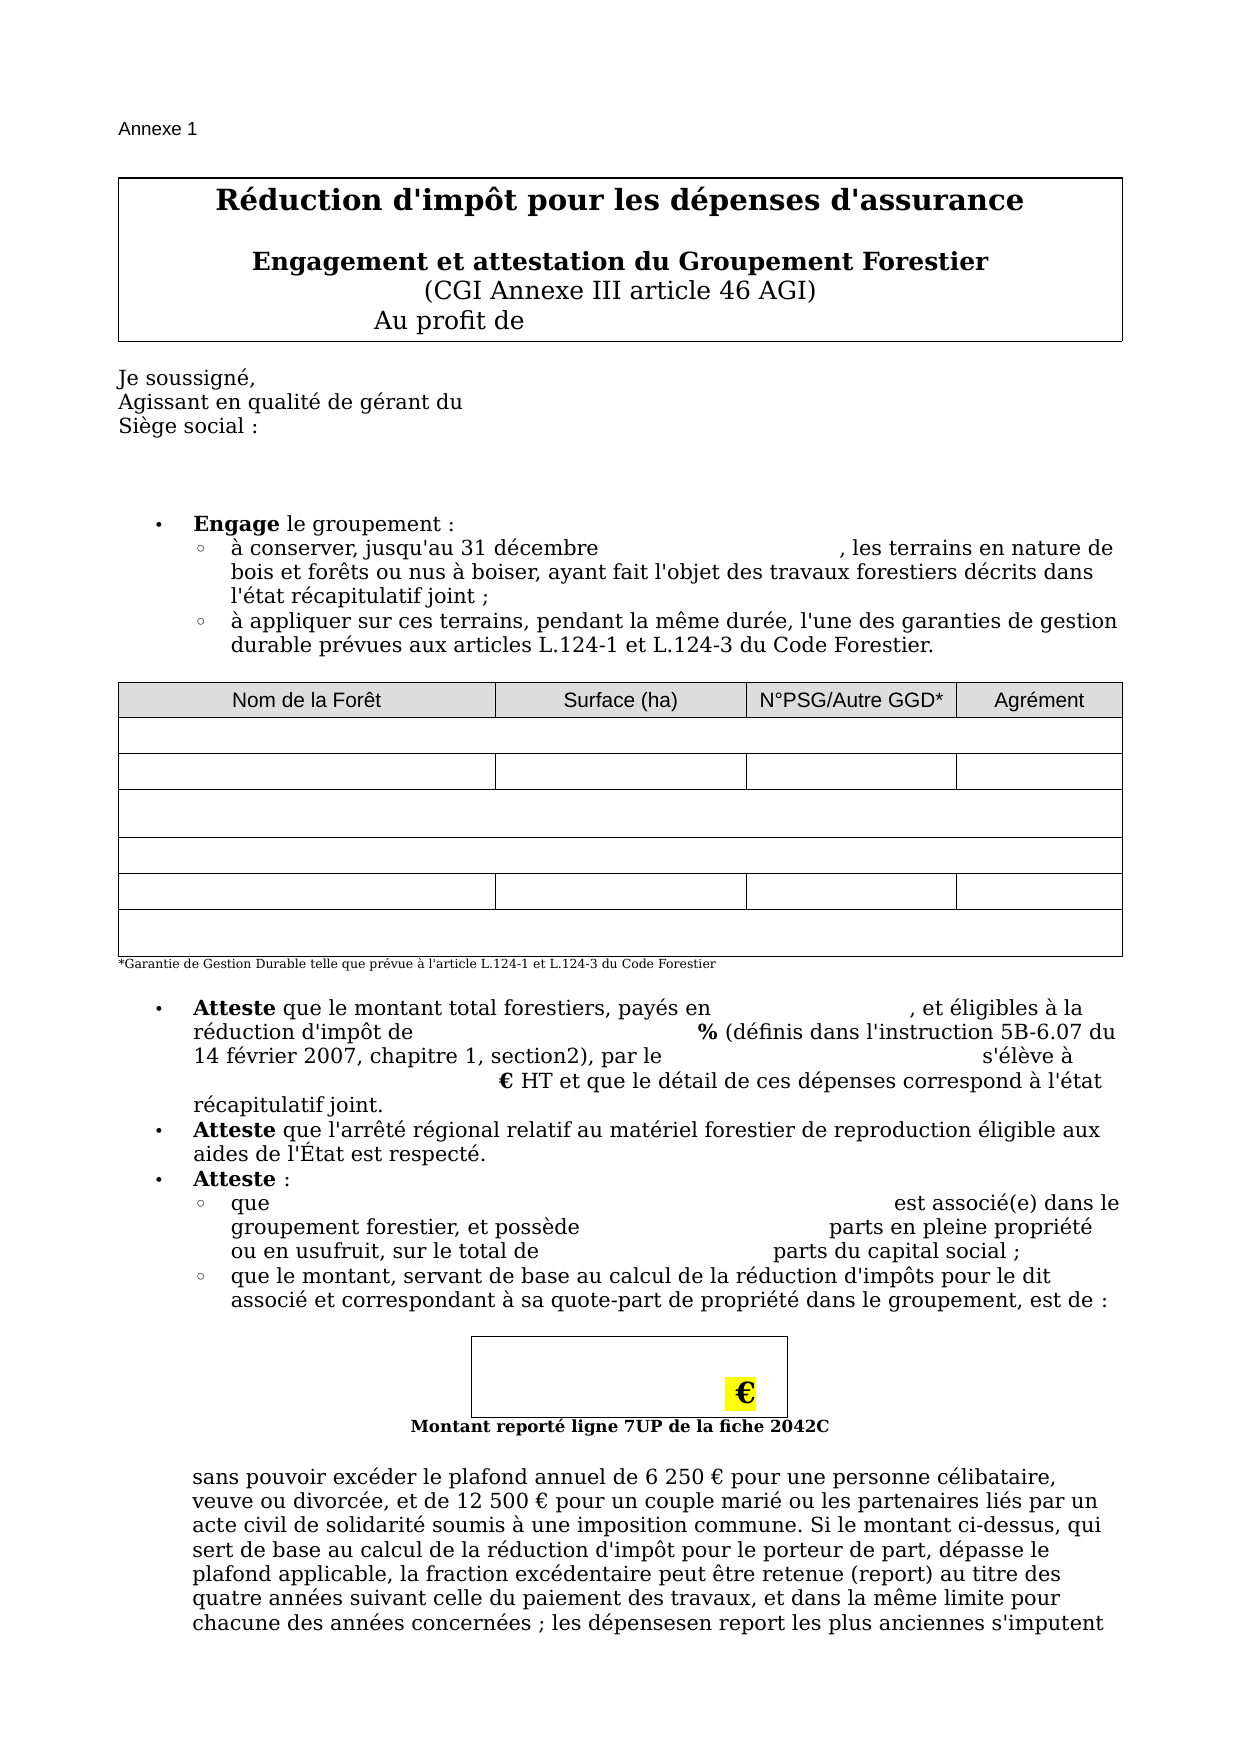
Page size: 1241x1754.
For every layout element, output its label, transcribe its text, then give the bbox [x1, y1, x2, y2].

table_header Nom de la Forêt [119, 683, 495, 717]
list que <objects[0].member.parties[0].party.addresses[0].full_address> est associé(e) dans le groupement forestier, et possède <objects[0].totmember> parts en pleine propriété ou en usufruit, sur le total de <objects[0].totgroup> parts du capital social ; [193, 1191, 1122, 1264]
list Atteste que l'arrêté régional relatif au matériel forestier de reproduction éligible aux aides de l'État est respecté. [156, 1118, 1122, 1166]
table_header Réduction d'impôt pour les dépenses d'assurance <objects[0].annee> Engagement et attestation du Groupement Forestier (CGI Annexe III article 46 AGI) Au profit de <objects[0].member.name> [119, 179, 1122, 341]
table_cell <foret.ggd_no> [747, 874, 956, 908]
table_cell <foret.surface> [496, 874, 746, 908]
list Atteste que le montant total forestiers, payés en <objects[0].annee>, et éligibles à la réduction d'impôt de <objects[0].pourcentage> % (définis dans l'instruction 5B-6.07 du 14 février 2007, chapitre 1, section2), par le <objects[0].groupe.party.name> s'élève à <objects[0].totdebitretenu> € HT et que le détail de ces dépenses correspond à l'état récapitulatif joint. [156, 995, 1122, 1118]
table_cell <foret.pefc_no> [747, 754, 956, 789]
text Je soussigné, <objects[0].groupe.gerants[0].member.name> [118, 366, 1122, 390]
table_cell </for> [119, 790, 1122, 837]
table_cell <foret.forest.name> [119, 874, 495, 908]
table_cell <foret.surface> [496, 754, 746, 789]
table_cell <for each="foret in objects[0].groupe.party.pefc"> [119, 718, 1122, 753]
text *Garantie de Gestion Durable telle que prévue à l'article L.124-1 et L.124-3 du Code Forestier [118, 957, 1122, 971]
table_header Surface (ha) [496, 683, 746, 717]
table_cell </for> [119, 910, 1122, 956]
text Agissant en qualité de gérant du <objects[0].groupe.party.name> [118, 390, 1122, 414]
table_header N°PSG/Autre GGD* [747, 683, 956, 717]
table_cell <for each="foret in objects[0].groupe.party.ggd"> [119, 838, 1122, 873]
text sans pouvoir excéder le plafond annuel de 6 250 € pour une personne célibataire, veuve ou divorcée, et de 12 500 € pour un couple marié ou les partenaires liés par un acte civil de solidarité soumis à une imposition commune. Si le montant ci-dessus, qui sert de base au calcul de la réduction d'impôt pour le porteur de part, dépasse le plafond applicable, la fraction excédentaire peut être retenue (report) au titre des quatre années suivant celle du paiement des travaux, et dans la même limite pour chacune des années concernées ; les dépensesen report les plus anciennes s'imputent [192, 1465, 1122, 1635]
text Montant reporté ligne 7UP de la fiche 2042C [118, 1417, 1122, 1436]
table_cell <foret.date> [957, 754, 1122, 789]
table_cell <foret.forest.name> [119, 754, 495, 789]
text Siège social : <objects[0].groupe.party.addresses[0].street> <objects[0].groupe.party.addresses[0].streetbis> <objects[0].groupe.party.addresses[0].zip> <objects[0].groupe.party.addresses[0].city> <objects[0].groupe.party.addresses[0].country.name> [118, 414, 1122, 487]
list à conserver, jusqu'au 31 décembre <objects[0].conserve2>, les terrains en nature de bois et forêts ou nus à boiser, ayant fait l'objet des travaux forestiers décrits dans l'état récapitulatif joint ; [193, 536, 1122, 609]
list Engage le groupement : [156, 511, 1122, 536]
table_cell <foret.date> [957, 874, 1122, 908]
table_header <objects[0].totdebitretenumember> € [472, 1337, 787, 1417]
list à appliquer sur ces terrains, pendant la même durée, l'une des garanties de gestion durable prévues aux articles L.124-1 et L.124-3 du Code Forestier. [193, 609, 1122, 657]
list Atteste : [156, 1166, 1122, 1191]
table_header Agrément [957, 683, 1122, 717]
list que le montant, servant de base au calcul de la réduction d'impôts pour le dit associé et correspondant à sa quote-part de propriété dans le groupement, est de : [193, 1264, 1122, 1312]
